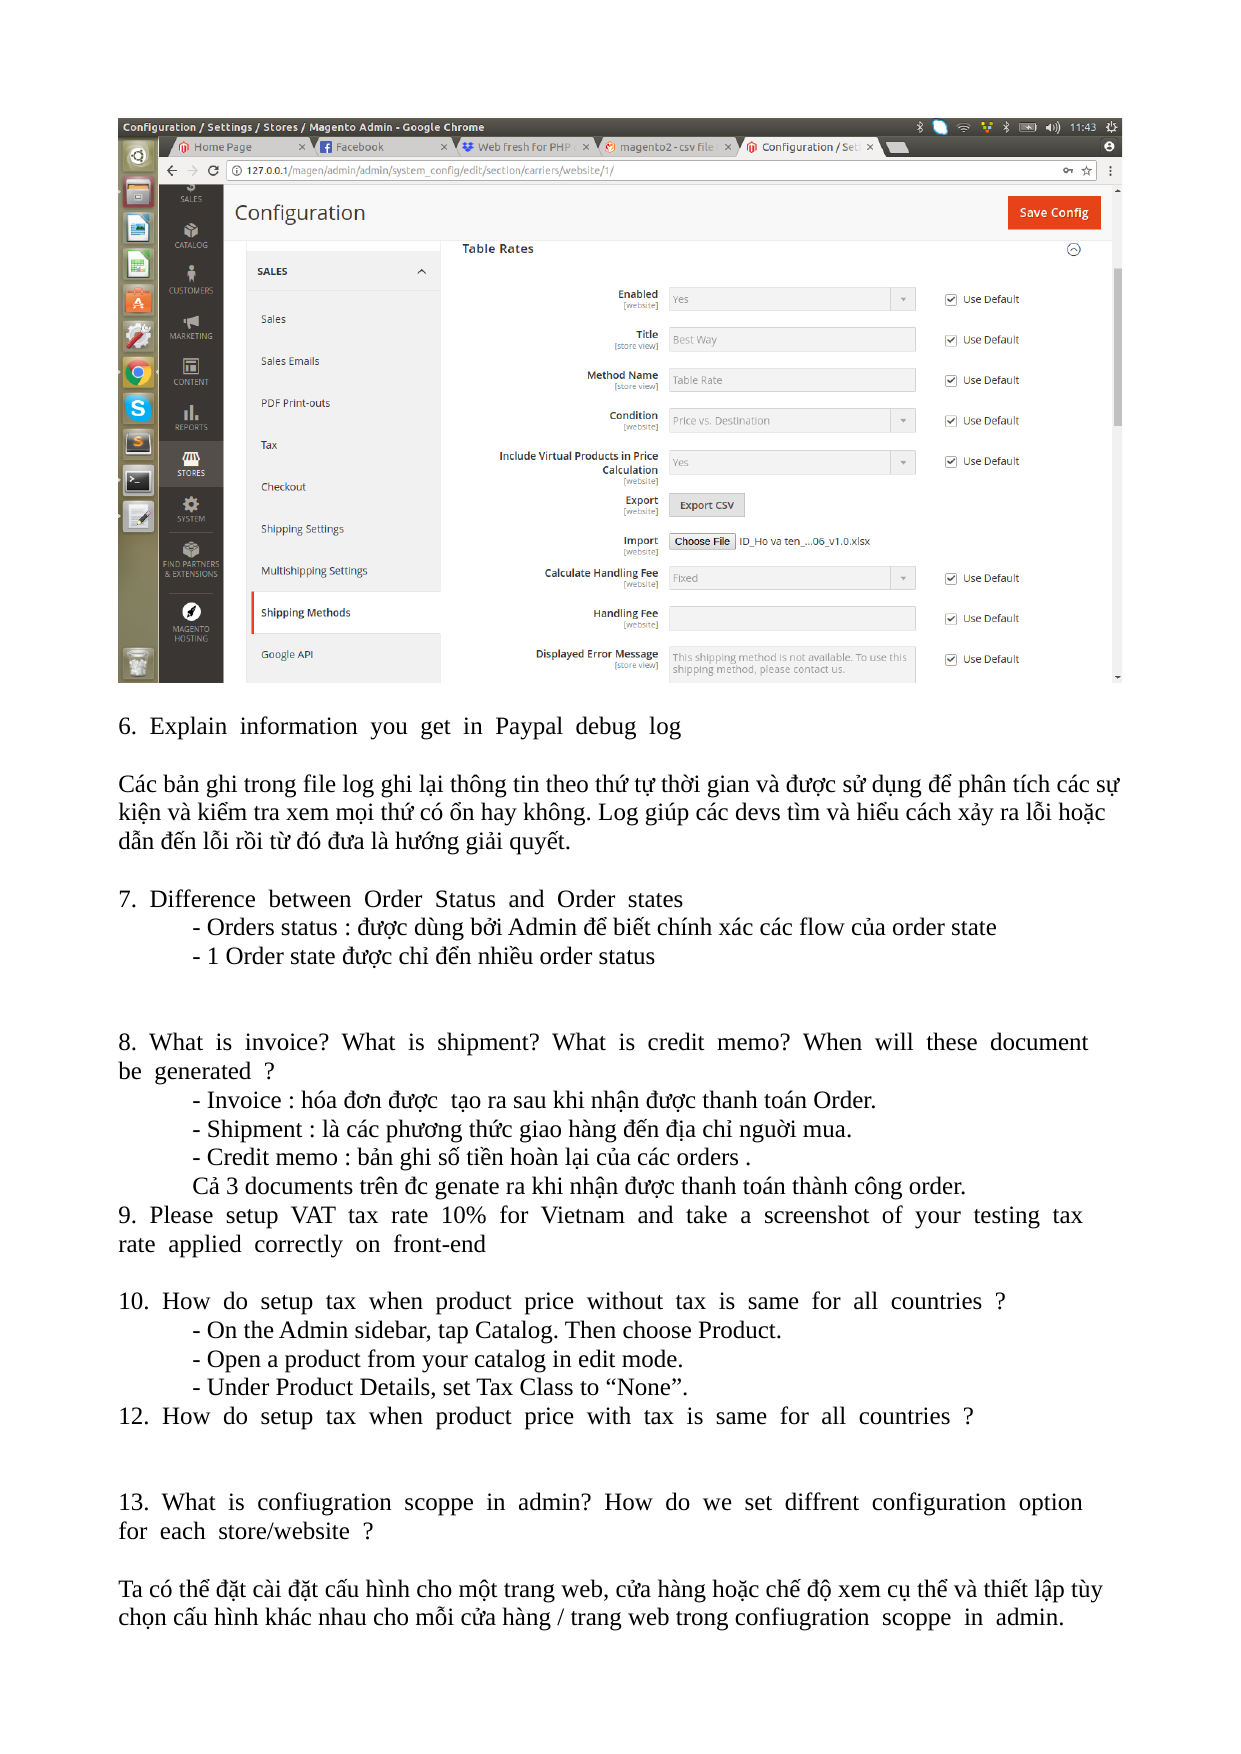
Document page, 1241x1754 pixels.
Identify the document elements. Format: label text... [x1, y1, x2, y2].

text - Open a product from your catalog in edit mode. [118, 1344, 1122, 1372]
text 8. What is invoice? What is shipment? What is credit memo? When will these document be generated ? [118, 1027, 1122, 1085]
text 10. How do setup tax when product price without tax is same for all countries ? [118, 1286, 1122, 1315]
text - 1 Order state được chỉ đển nhiều order status [118, 941, 1122, 970]
text 9. Please setup VAT tax rate 10% for Vietnam and take a screenshot of your testing tax rate applied correctly on front-end [118, 1200, 1122, 1257]
text Cả 3 documents trên đc genate ra khi nhận được thanh toán thành công order. [118, 1171, 1122, 1200]
text Ta có thể đặt cài đặt cấu hình cho một trang web, cửa hàng hoặc chế độ xem cụ thể và thiết lập tùy chọn cấu hình khác nhau cho mỗi cửa hàng / trang web trong confiugration scoppe in admin. [118, 1574, 1122, 1631]
text Các bản ghi trong file log ghi lại thông tin theo thứ tự thời gian và được sử dụng để phân tích các sự kiện và kiểm tra xem mọi thứ có ổn hay không. Log giúp các devs tìm và hiểu cách xảy ra lỗi hoặc dẫn đến lỗi rồi từ đó đưa là hướng giải quyết. [118, 769, 1122, 855]
text 12. How do setup tax when product price with tax is same for all countries ? [118, 1401, 1122, 1430]
text 6. Explain information you get in Paypal debug log [118, 711, 1122, 740]
picture [118, 118, 1123, 683]
text - Shipment : là các phương thức giao hàng đến địa chỉ nguời mua. [118, 1114, 1122, 1142]
text - Credit memo : bản ghi số tiền hoàn lại của các orders . [118, 1142, 1122, 1171]
text - Invoice : hóa đơn được tạo ra sau khi nhận được thanh toán Order. [118, 1085, 1122, 1114]
text 7. Difference between Order Status and Order states [118, 884, 1122, 912]
text 13. What is confiugration scoppe in admin? How do we set diffrent configuration option for each store/website ? [118, 1487, 1122, 1545]
text - Under Product Details, set Tax Class to “None”. [118, 1372, 1122, 1401]
text - On the Admin sidebar, tap Catalog. Then choose Product. [118, 1315, 1122, 1344]
text - Orders status : được dùng bởi Admin để biết chính xác các flow của order state [118, 912, 1122, 941]
